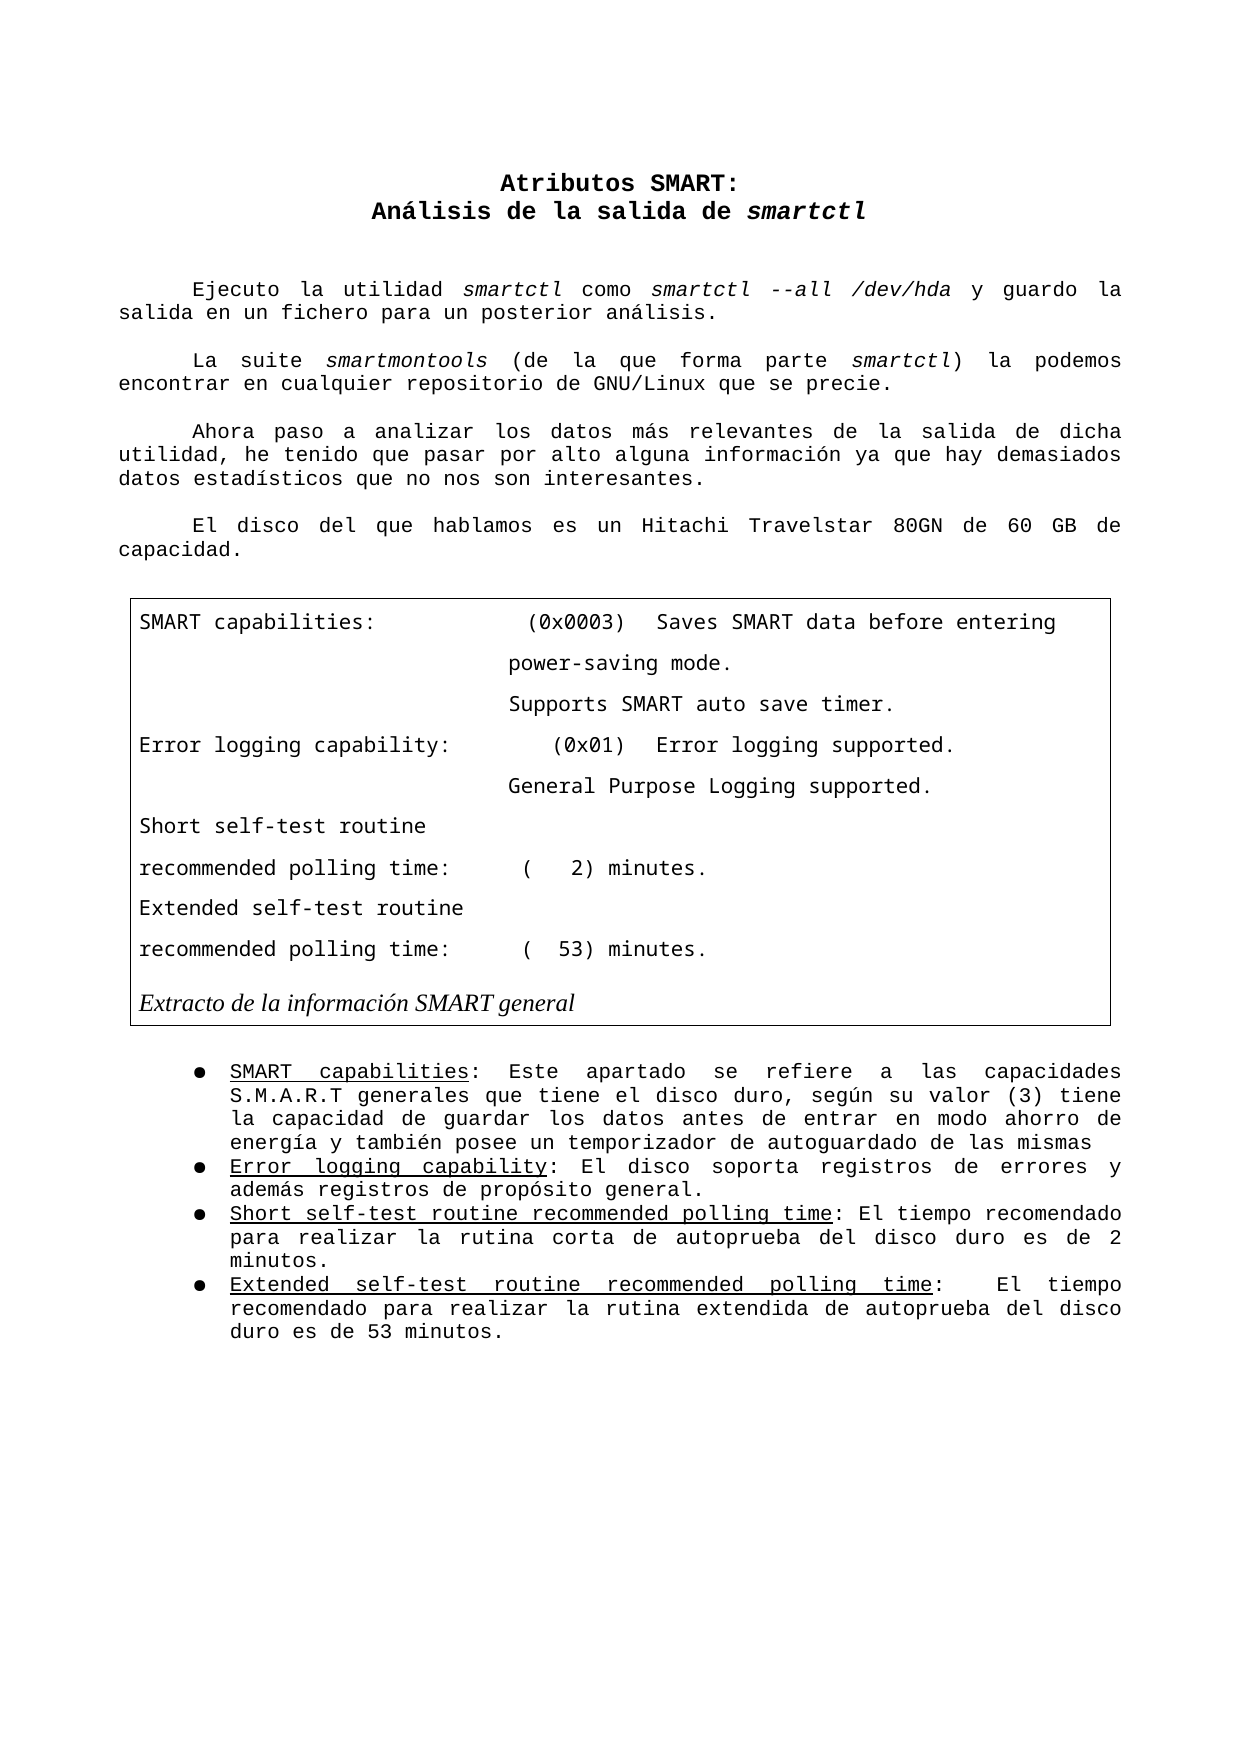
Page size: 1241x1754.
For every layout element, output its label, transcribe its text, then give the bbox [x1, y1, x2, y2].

text Error logging capability: (0x01) Error logging supported. [139, 730, 1101, 758]
text Ahora paso a analizar los datos más relevantes de la salida de dicha utilidad, he tenido que pasar por alto alguna información ya que hay demasiados datos estadísticos que no nos son interesantes. [118, 421, 1122, 492]
list SMART capabilities: Este apartado se refiere a las capacidades S.M.A.R.T generales que tiene el disco duro, según su valor (3) tiene la capacidad de guardar los datos antes de entrar en modo ahorro de energía y también posee un temporizador de autoguardado de las mismas [192, 1061, 1122, 1156]
text General Purpose Logging supported. [139, 771, 1101, 799]
list Extended self-test routine recommended polling time: El tiempo recomendado para realizar la rutina extendida de autoprueba del disco duro es de 53 minutos. [192, 1274, 1122, 1345]
text La suite smartmontools (de la que forma parte smartctl) la podemos encontrar en cualquier repositorio de GNU/Linux que se precie. [118, 350, 1122, 397]
list Error logging capability: El disco soporta registros de errores y además registros de propósito general. [192, 1156, 1122, 1203]
text Extracto de la información SMART general [139, 988, 1101, 1017]
text power-saving mode. [139, 648, 1101, 676]
text Extended self-test routine [139, 893, 1101, 922]
text Short self-test routine [139, 812, 1101, 840]
text Supports SMART auto save timer. [139, 689, 1101, 717]
text El disco del que hablamos es un Hitachi Travelstar 80GN de 60 GB de capacidad. [118, 515, 1122, 562]
text Atributos SMART: [118, 170, 1122, 198]
text SMART capabilities: (0x0003) Saves SMART data before entering [139, 607, 1101, 635]
text Análisis de la salida de smartctl [118, 198, 1122, 227]
text Ejecuto la utilidad smartctl como smartctl --all /dev/hda y guardo la salida en un fichero para un posterior análisis. [118, 279, 1122, 326]
text recommended polling time: ( 2) minutes. [139, 853, 1101, 881]
text recommended polling time: ( 53) minutes. [139, 934, 1101, 963]
list Short self-test routine recommended polling time: El tiempo recomendado para realizar la rutina corta de autoprueba del disco duro es de 2 minutos. [192, 1203, 1122, 1274]
